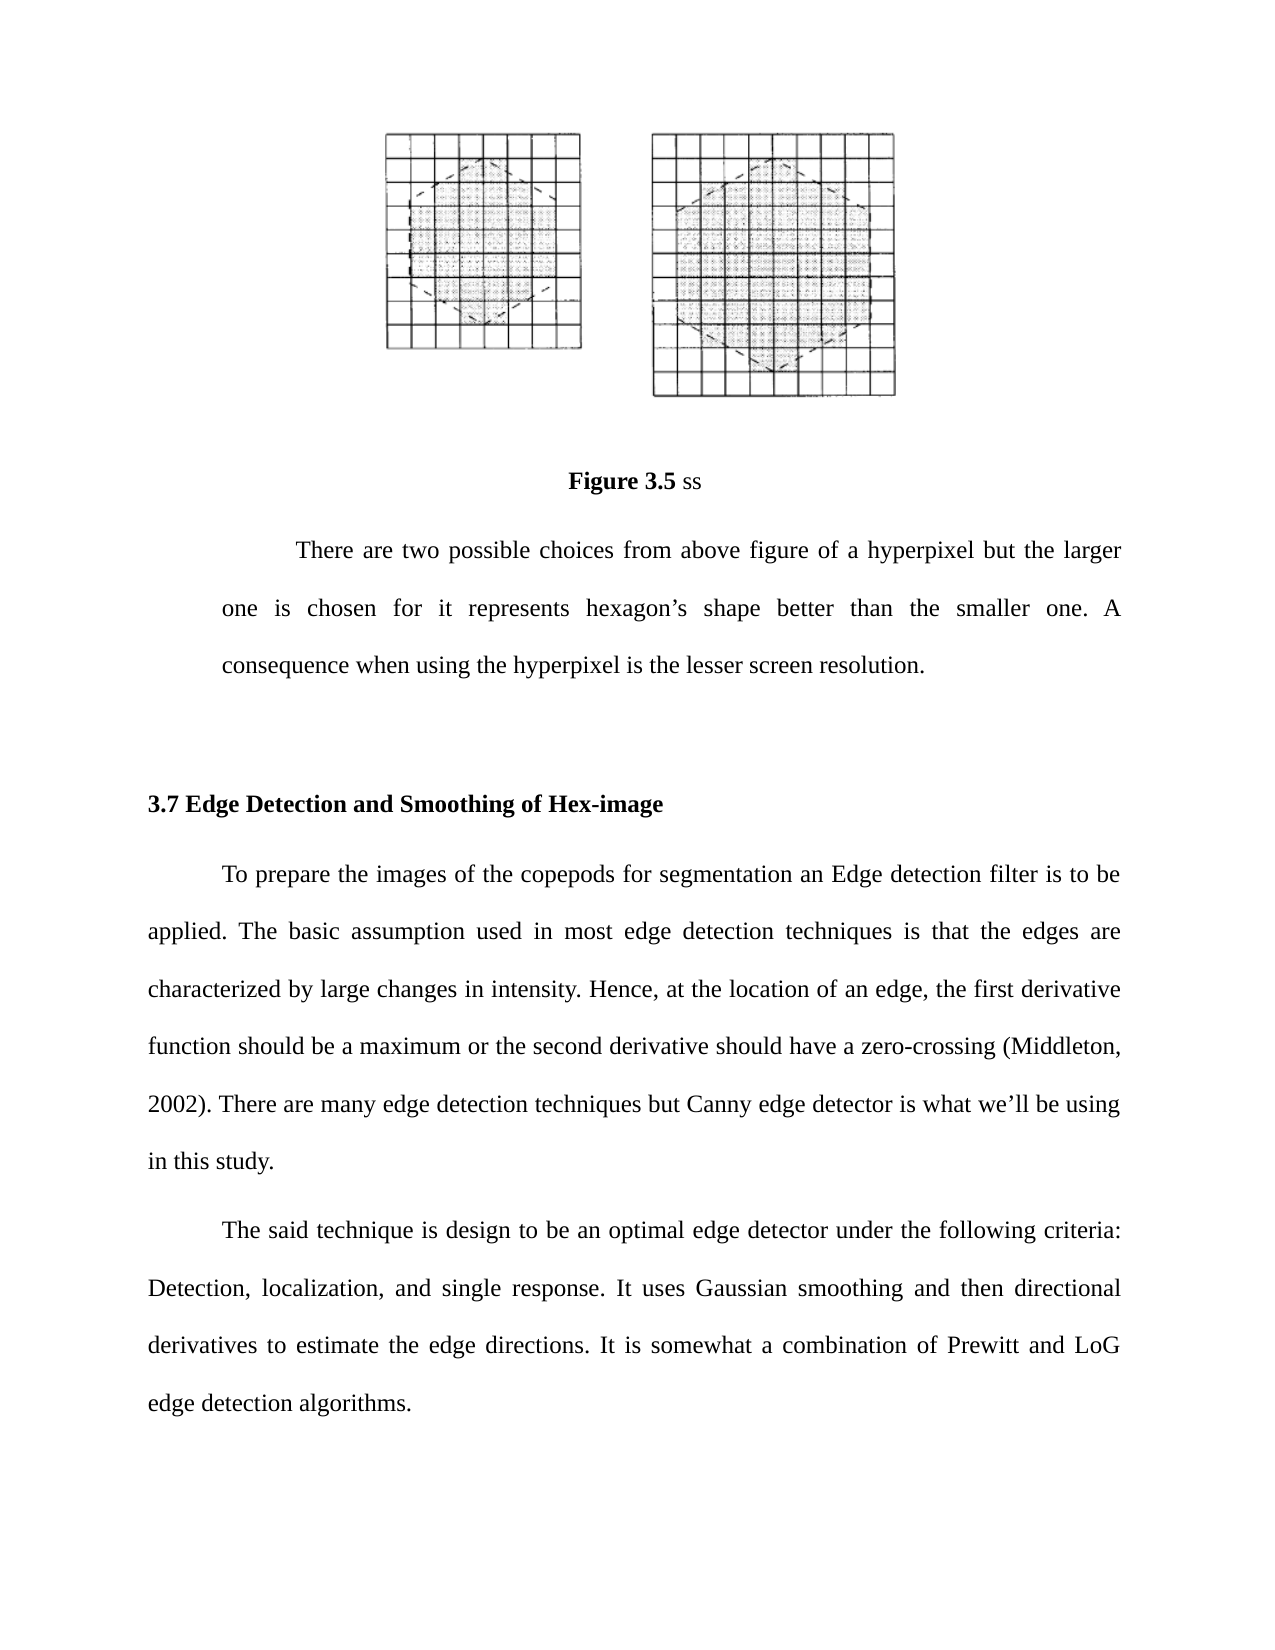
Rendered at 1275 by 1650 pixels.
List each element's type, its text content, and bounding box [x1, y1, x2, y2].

text To prepare the images of the copepods for segmentation an Edge detection filter is to be applied. The basic assumption used in most edge detection techniques is that the edges are characterized by large changes in intensity. Hence, at the location of an edge, the first derivative function should be a maximum or the second derivative should have a zero-crossing (Middleton, 2002). There are many edge detection techniques but Canny edge detector is what we’ll be using in this study. [148, 859, 1122, 1175]
text There are two possible choices from above figure of a hyperpixel but the larger one is chosen for it represents hexagon’s shape better than the smaller one. A consequence when using the hyperpixel is the lesser screen resolution. [222, 536, 1122, 679]
text 3.7 Edge Detection and Smoothing of Hex-image [148, 789, 1122, 818]
text The said technique is design to be an optimal edge detector under the following criteria: Detection, localization, and single response. It uses Gaussian smoothing and then directional derivatives to estimate the edge directions. It is somewhat a combination of Prewitt and LoG edge detection algorithms. [148, 1216, 1122, 1417]
text Figure 3.5 ss [148, 466, 1122, 495]
